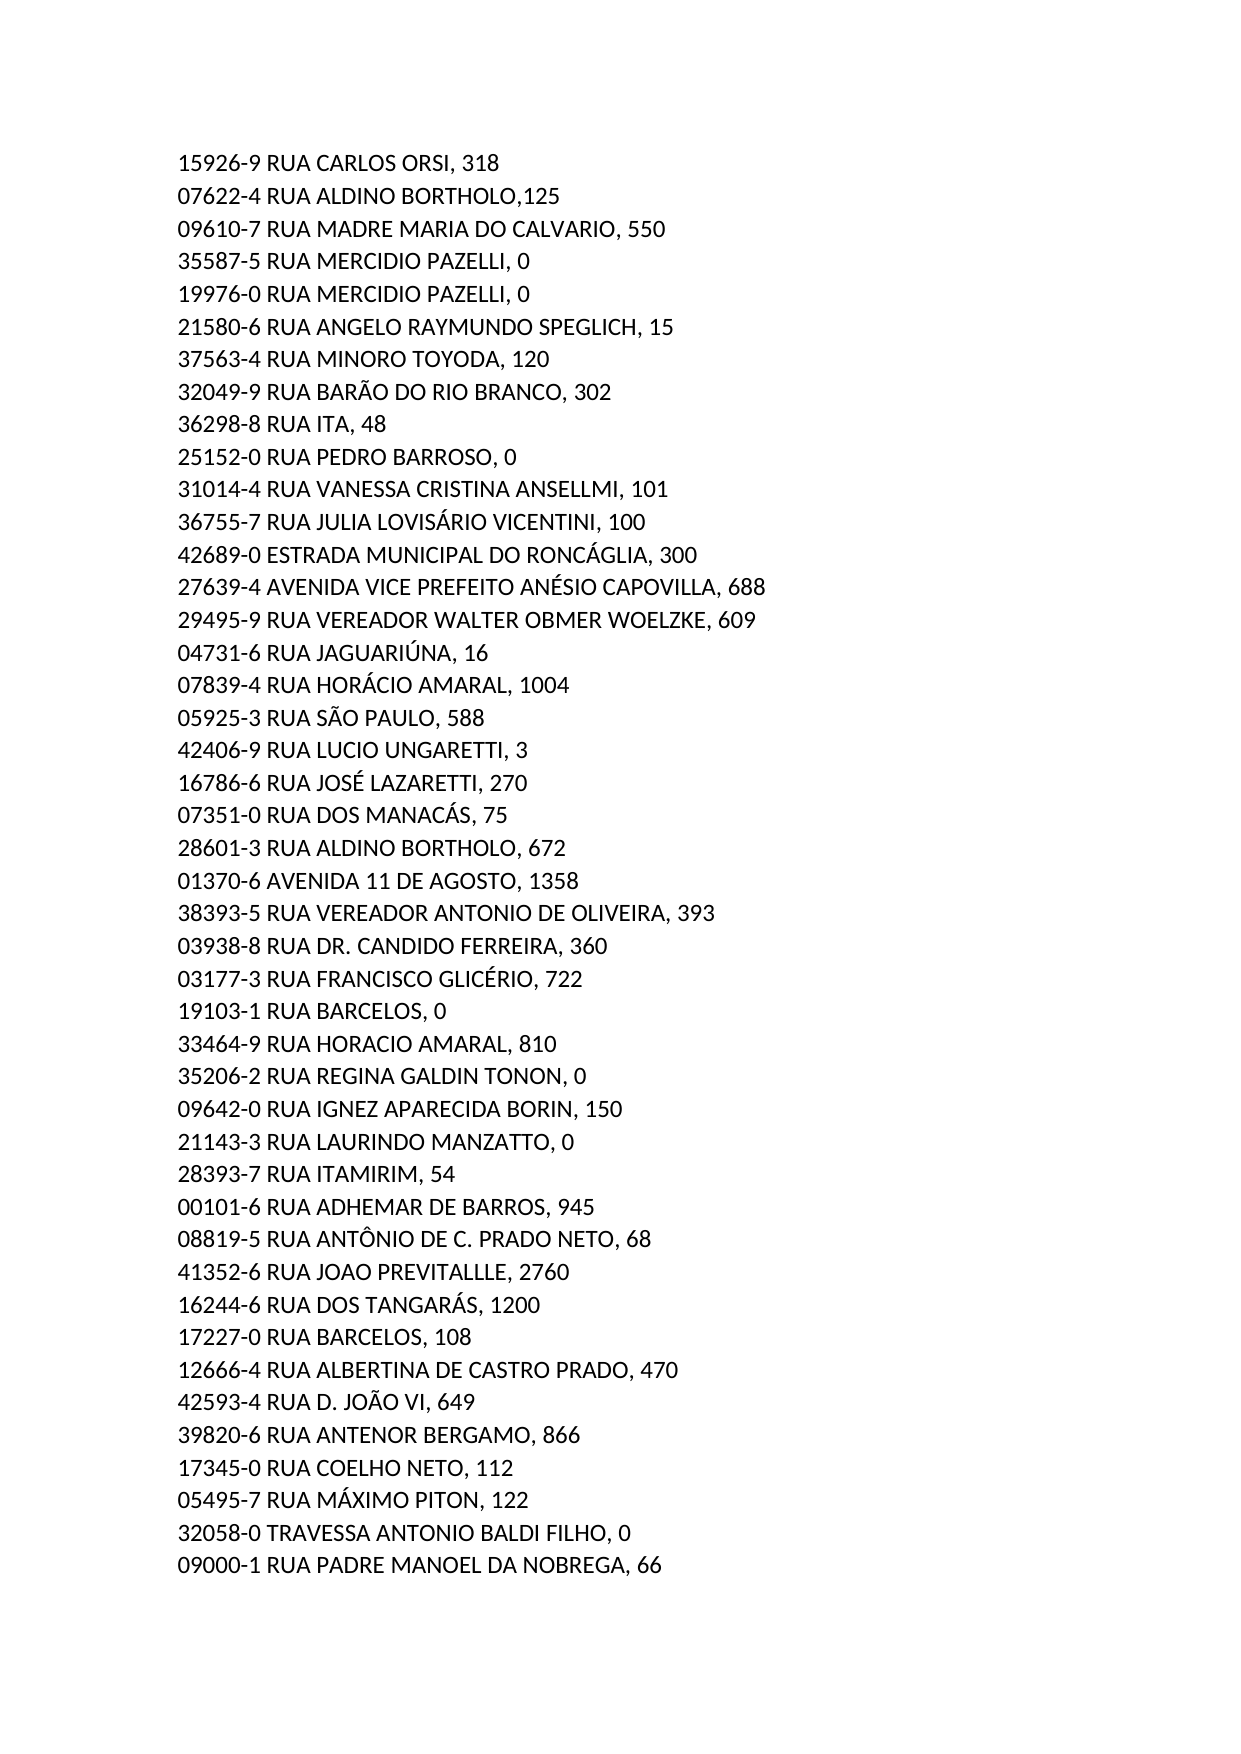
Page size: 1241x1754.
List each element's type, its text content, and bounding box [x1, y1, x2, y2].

text 15926-9 RUA CARLOS ORSI, 318 07622-4 RUA ALDINO BORTHOLO,125 09610-7 RUA MADRE MARIA DO CALVARIO, 550 35587-5 RUA MERCIDIO PAZELLI, 0 19976-0 RUA MERCIDIO PAZELLI, 0 21580-6 RUA ANGELO RAYMUNDO SPEGLICH, 15 37563-4 RUA MINORO TOYODA, 120 32049-9 RUA BARÃO DO RIO BRANCO, 302 36298-8 RUA ITA, 48 25152-0 RUA PEDRO BARROSO, 0 31014-4 RUA VANESSA CRISTINA ANSELLMI, 101 36755-7 RUA JULIA LOVISÁRIO VICENTINI, 100 42689-0 ESTRADA MUNICIPAL DO RONCÁGLIA, 300 27639-4 AVENIDA VICE PREFEITO ANÉSIO CAPOVILLA, 688 29495-9 RUA VEREADOR WALTER OBMER WOELZKE, 609 04731-6 RUA JAGUARIÚNA, 16 07839-4 RUA HORÁCIO AMARAL, 1004 05925-3 RUA SÃO PAULO, 588 42406-9 RUA LUCIO UNGARETTI, 3 16786-6 RUA JOSÉ LAZARETTI, 270 07351-0 RUA DOS MANACÁS, 75 28601-3 RUA ALDINO BORTHOLO, 672 01370-6 AVENIDA 11 DE AGOSTO, 1358 38393-5 RUA VEREADOR ANTONIO DE OLIVEIRA, 393 03938-8 RUA DR. CANDIDO FERREIRA, 360 03177-3 RUA FRANCISCO GLICÉRIO, 722 19103-1 RUA BARCELOS, 0 33464-9 RUA HORACIO AMARAL, 810 35206-2 RUA REGINA GALDIN TONON, 0 09642-0 RUA IGNEZ APARECIDA BORIN, 150 21143-3 RUA LAURINDO MANZATTO, 0 28393-7 RUA ITAMIRIM, 54 00101-6 RUA ADHEMAR DE BARROS, 945 08819-5 RUA ANTÔNIO DE C. PRADO NETO, 68 41352-6 RUA JOAO PREVITALLLE, 2760 16244-6 RUA DOS TANGARÁS, 1200 17227-0 RUA BARCELOS, 108 12666-4 RUA ALBERTINA DE CASTRO PRADO, 470 42593-4 RUA D. JOÃO VI, 649 39820-6 RUA ANTENOR BERGAMO, 866 17345-0 RUA COELHO NETO, 112 05495-7 RUA MÁXIMO PITON, 122 32058-0 TRAVESSA ANTONIO BALDI FILHO, 0 09000-1 RUA PADRE MANOEL DA NOBREGA, 66 [177, 148, 1063, 1580]
